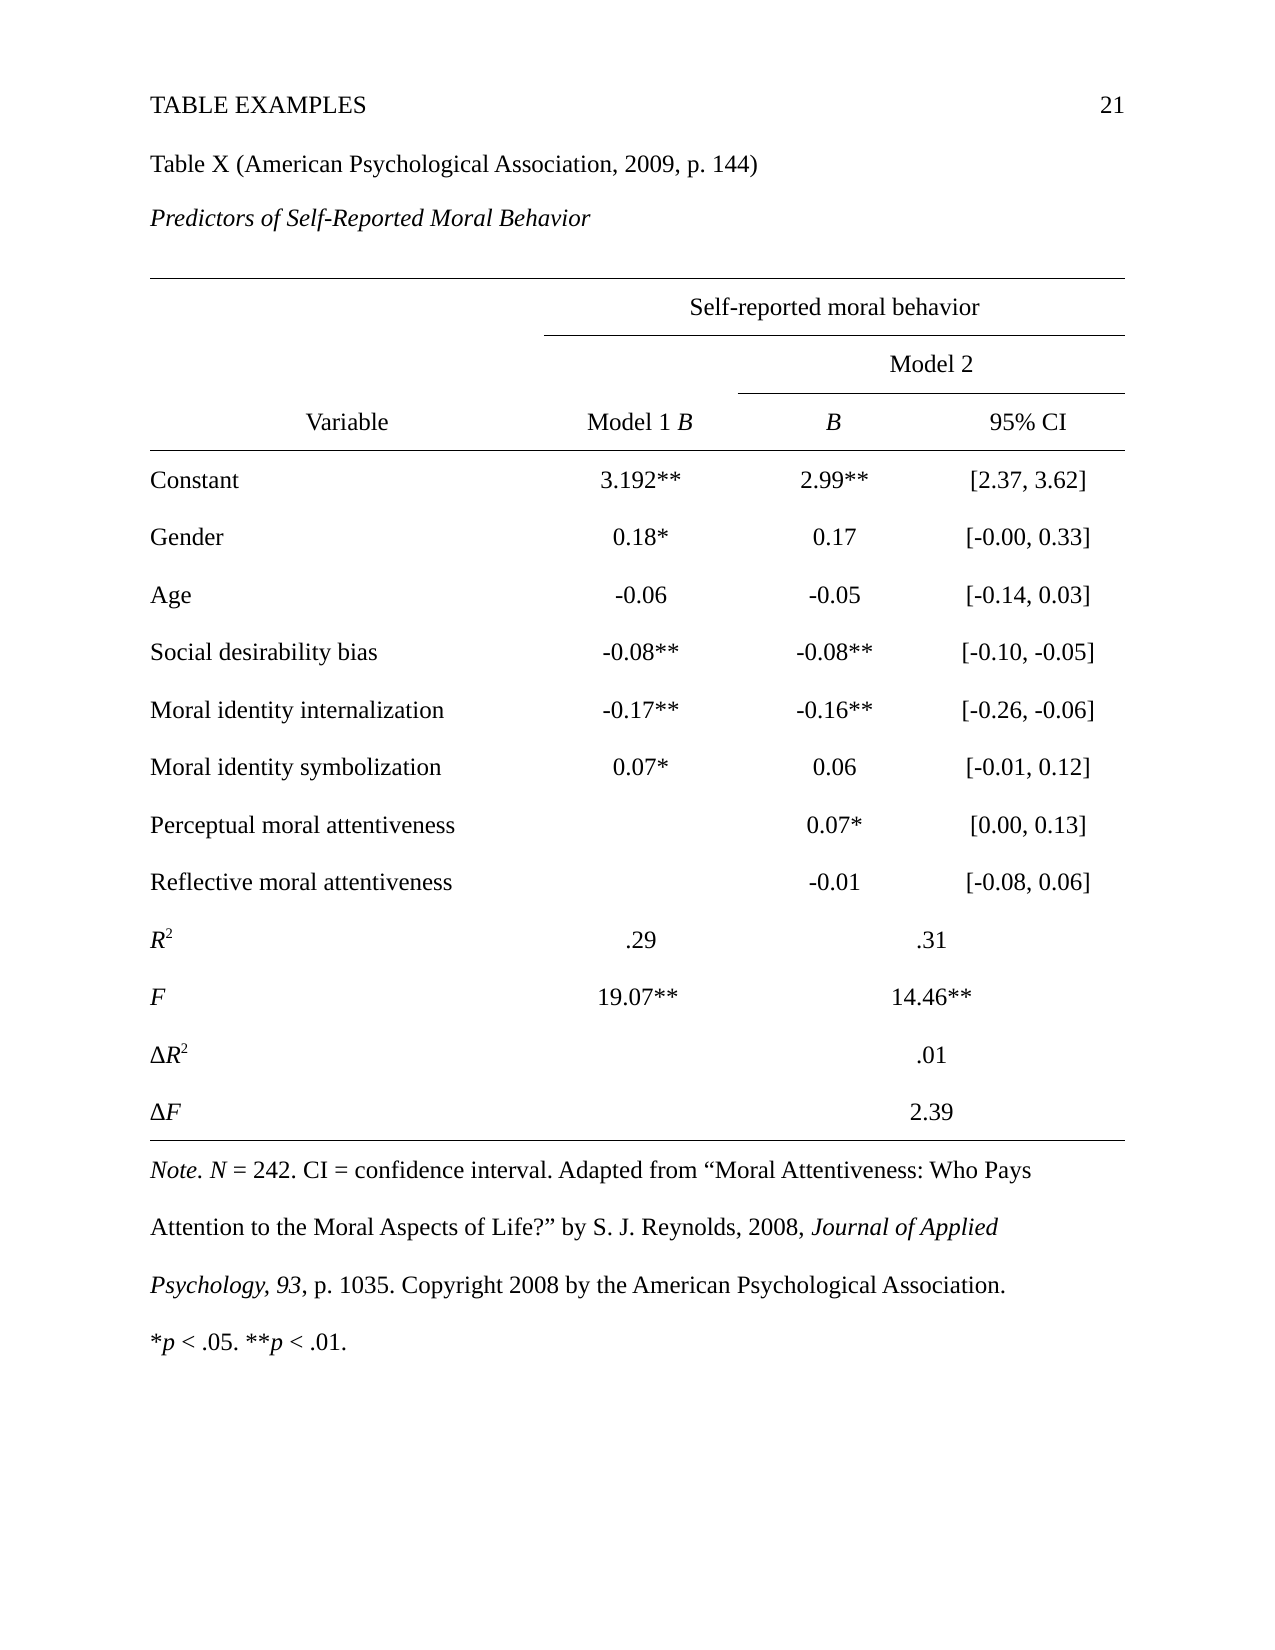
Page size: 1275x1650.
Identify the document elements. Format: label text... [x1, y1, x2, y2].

table_cell -0.08** [738, 623, 931, 680]
table_cell -0.16** [738, 680, 931, 738]
table_cell B [738, 394, 931, 450]
table_header [150, 279, 544, 335]
table_cell 2.99** [738, 451, 931, 508]
table_cell [-0.08, 0.06] [931, 853, 1125, 910]
table_cell Variable [150, 393, 544, 450]
table_cell [-0.26, -0.06] [931, 680, 1125, 738]
table_cell Constant [150, 451, 544, 508]
table_cell 0.18* [544, 508, 738, 565]
table_cell Model 2 [738, 336, 1125, 393]
table_cell 0.06 [738, 738, 931, 795]
table_cell Moral identity symbolization [150, 738, 544, 795]
table_cell Moral identity internalization [150, 680, 544, 738]
table_cell -0.17** [544, 680, 738, 738]
table_cell -0.05 [738, 565, 931, 623]
table_cell Age [150, 565, 544, 623]
table_cell -0.01 [738, 853, 931, 910]
table_cell [-0.10, -0.05] [931, 623, 1125, 680]
table_cell Model 1 B [544, 393, 738, 450]
text *p < .05. **p < .01. [150, 1327, 1125, 1356]
table_cell [-0.01, 0.12] [931, 738, 1125, 795]
table_cell 0.07* [544, 738, 738, 795]
table_cell 3.192** [544, 451, 738, 508]
table_cell -0.06 [544, 565, 738, 623]
table_cell R2 [150, 910, 544, 968]
table_cell [0.00, 0.13] [931, 795, 1125, 853]
table_cell .31 [738, 910, 1125, 968]
table_cell 19.07** [544, 968, 738, 1025]
table_cell [2.37, 3.62] [931, 451, 1125, 508]
table_cell 0.07* [738, 795, 931, 853]
table_cell 14.46** [738, 968, 1125, 1025]
table_cell [150, 335, 544, 393]
table_header Self-reported moral behavior [544, 279, 1125, 335]
table_cell 2.39 [738, 1083, 1125, 1140]
table_cell .29 [544, 910, 738, 968]
table_cell [-0.14, 0.03] [931, 565, 1125, 623]
text Table X (American Psychological Association, 2009, p. 144) [150, 149, 1125, 178]
table_cell -0.08** [544, 623, 738, 680]
table_cell Gender [150, 508, 544, 565]
table_cell [544, 336, 738, 393]
table_cell ∆F [150, 1083, 544, 1140]
table_cell [544, 795, 738, 853]
table_cell .01 [738, 1025, 1125, 1083]
table_cell ∆R2 [150, 1025, 544, 1083]
table_cell Perceptual moral attentiveness [150, 795, 544, 853]
title Predictors of Self-Reported Moral Behavior [150, 203, 1125, 232]
table_cell [544, 853, 738, 910]
table_cell Reflective moral attentiveness [150, 853, 544, 910]
table_cell F [150, 968, 544, 1025]
table_cell [-0.00, 0.33] [931, 508, 1125, 565]
table_cell [544, 1083, 738, 1140]
table_cell Social desirability bias [150, 623, 544, 680]
table_cell 95% CI [931, 394, 1125, 450]
text Note. N = 242. CI = confidence interval. Adapted from “Moral Attentiveness: Who Pays Attention to the Moral Aspects of Life?” by S. J. Reynolds, 2008, Journal of Applied Psychology, 93, p. 1035. Copyright 2008 by the American Psychological Association. [150, 1155, 1125, 1299]
table_cell 0.17 [738, 508, 931, 565]
table_cell [544, 1025, 738, 1083]
